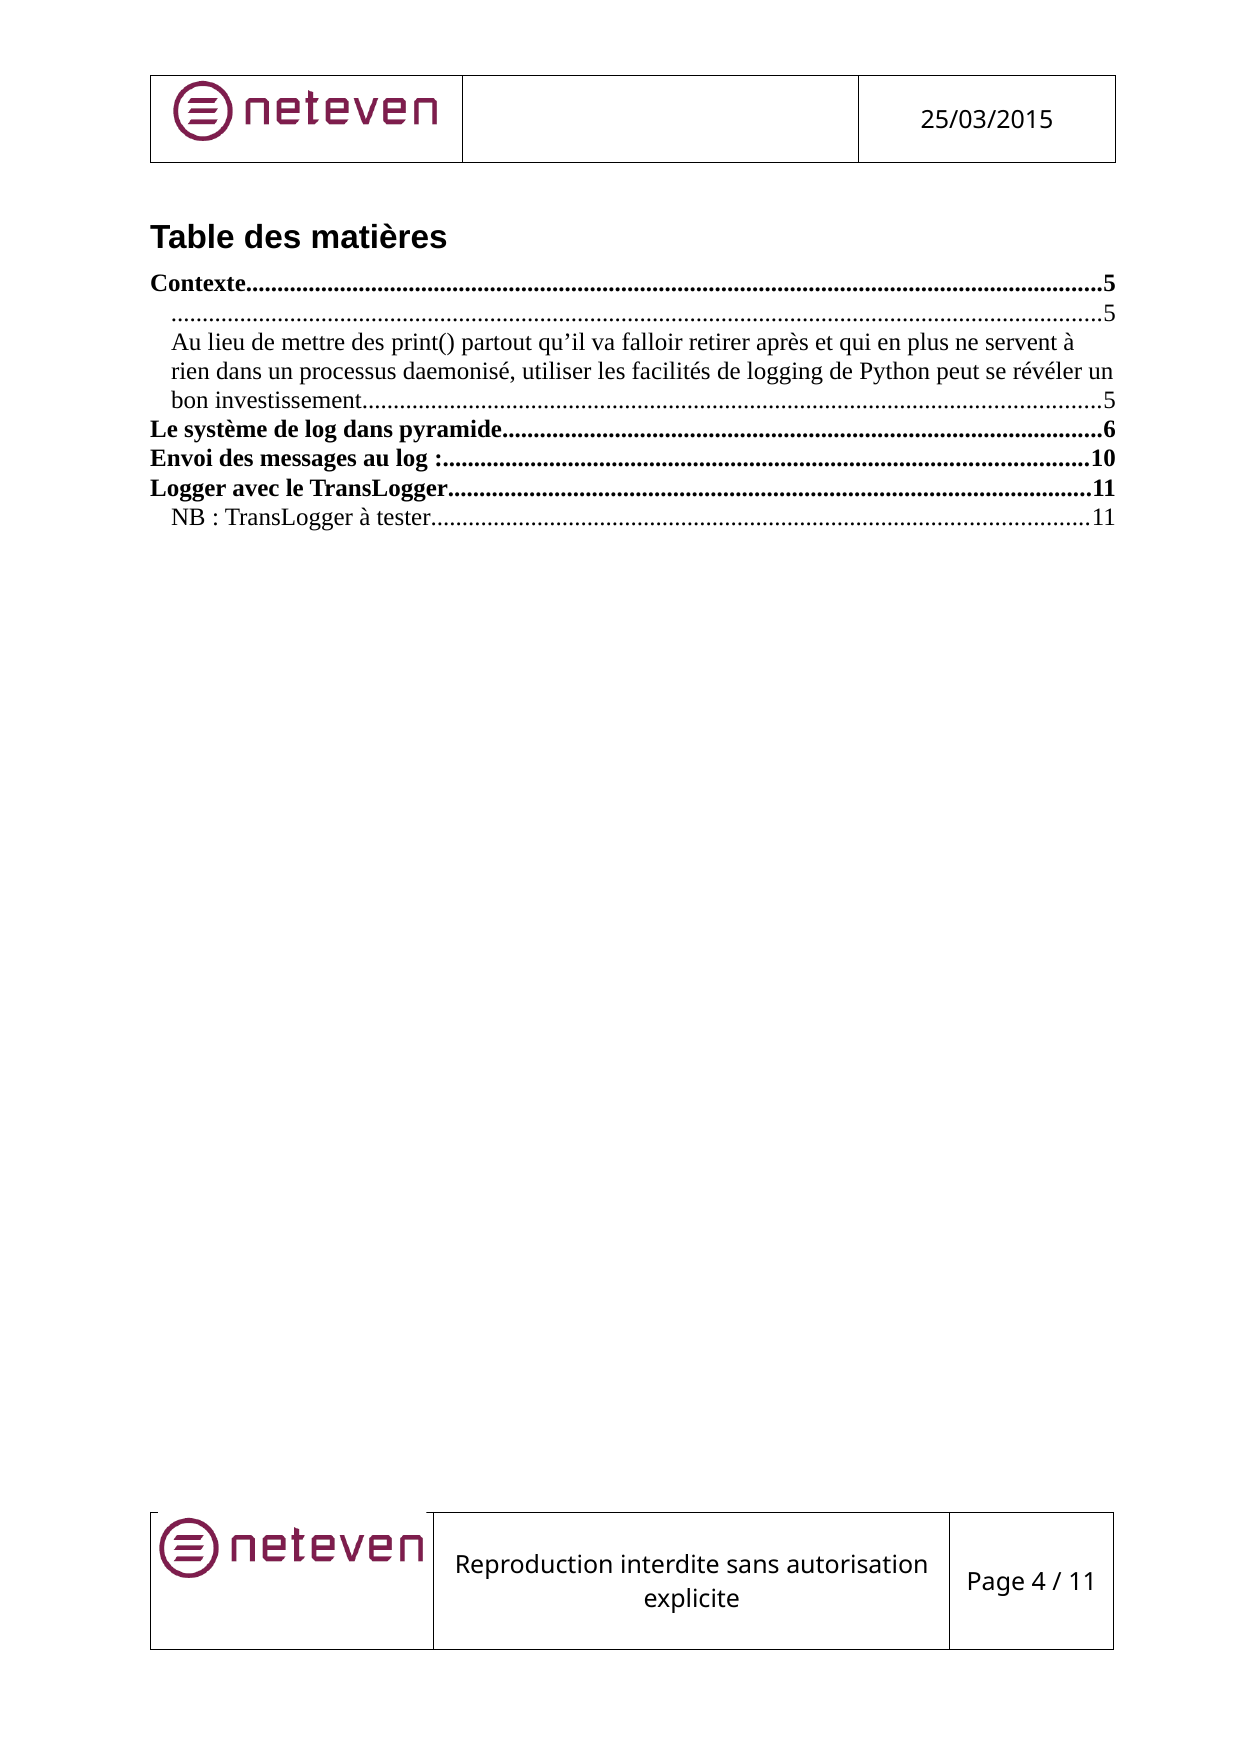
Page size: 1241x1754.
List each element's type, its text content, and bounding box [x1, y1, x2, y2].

text 5 [171, 297, 1116, 326]
text Envoi des messages au log : 10 [150, 443, 1116, 472]
subtitle Table des matières [150, 217, 1116, 256]
text Logger avec le TransLogger 11 [150, 472, 1116, 501]
text Au lieu de mettre des print() partout qu’il va falloir retirer après et qui en plus ne servent à rien dans un processus daemonisé, utiliser les facilités de logging de Python peut se révéler un bon investissement 5 [171, 326, 1116, 414]
picture [158, 1512, 427, 1585]
text NB : TransLogger à tester 11 [171, 501, 1116, 531]
text Contexte 5 [150, 268, 1116, 297]
picture [172, 76, 441, 148]
text Le système de log dans pyramide 6 [150, 414, 1116, 443]
